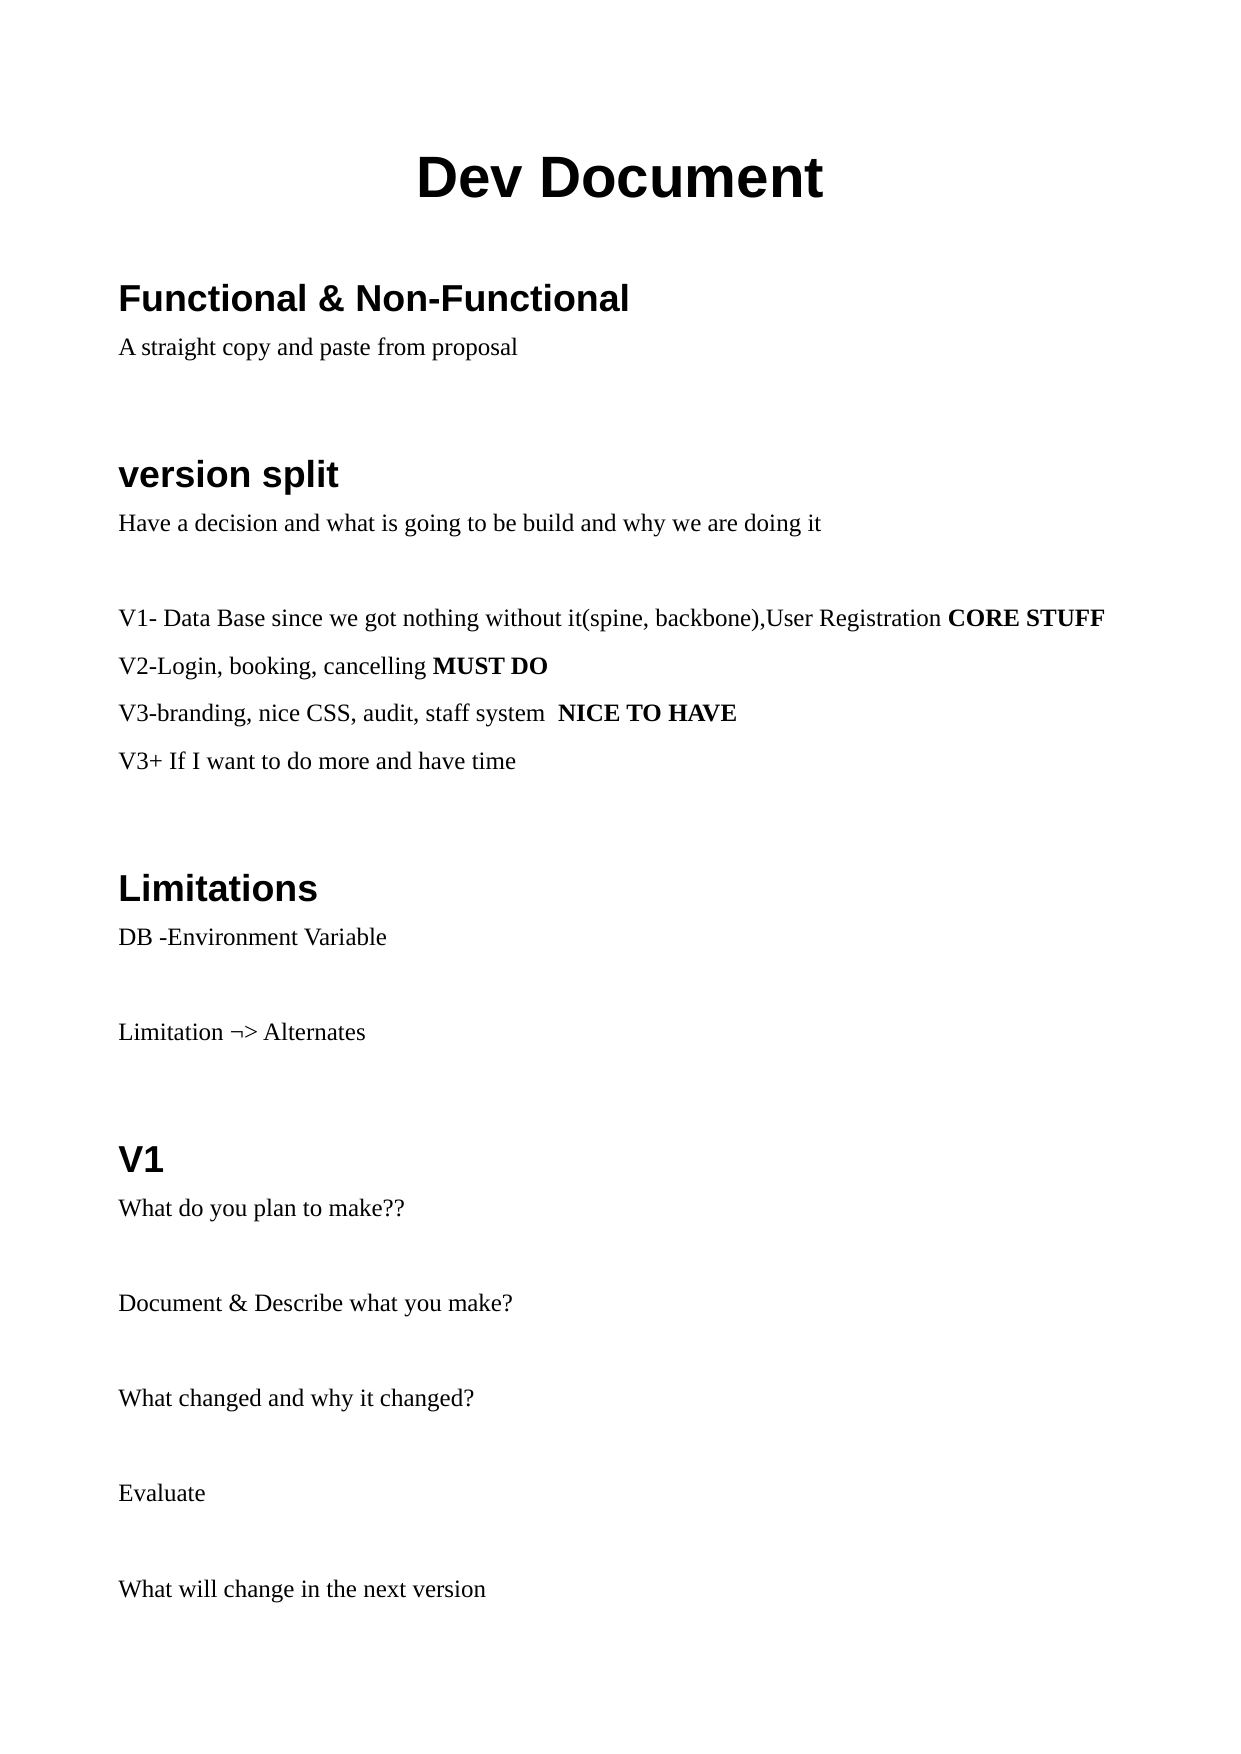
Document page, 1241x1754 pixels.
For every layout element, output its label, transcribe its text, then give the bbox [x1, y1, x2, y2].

text What will change in the next version [118, 1574, 1122, 1602]
title Dev Document [118, 143, 1122, 210]
subtitle Functional & Non-Functional [118, 276, 1122, 319]
text V2-Login, booking, cancelling MUST DO [118, 651, 1122, 679]
text A straight copy and paste from proposal [118, 332, 1122, 361]
text V1- Data Base since we got nothing without it(spine, backbone),User Registration CORE STUFF [118, 603, 1122, 632]
text V3-branding, nice CSS, audit, staff system NICE TO HAVE [118, 698, 1122, 727]
text What do you plan to make?? [118, 1193, 1122, 1222]
text Evaluate [118, 1478, 1122, 1507]
subtitle V1 [118, 1137, 1122, 1180]
text DB -Environment Variable [118, 922, 1122, 951]
text Limitation ¬> Alternates [118, 1017, 1122, 1046]
text V3+ If I want to do more and have time [118, 746, 1122, 775]
subtitle version split [118, 452, 1122, 495]
text What changed and why it changed? [118, 1383, 1122, 1412]
text Document & Describe what you make? [118, 1288, 1122, 1317]
subtitle Limitations [118, 866, 1122, 909]
text Have a decision and what is going to be build and why we are doing it [118, 508, 1122, 537]
